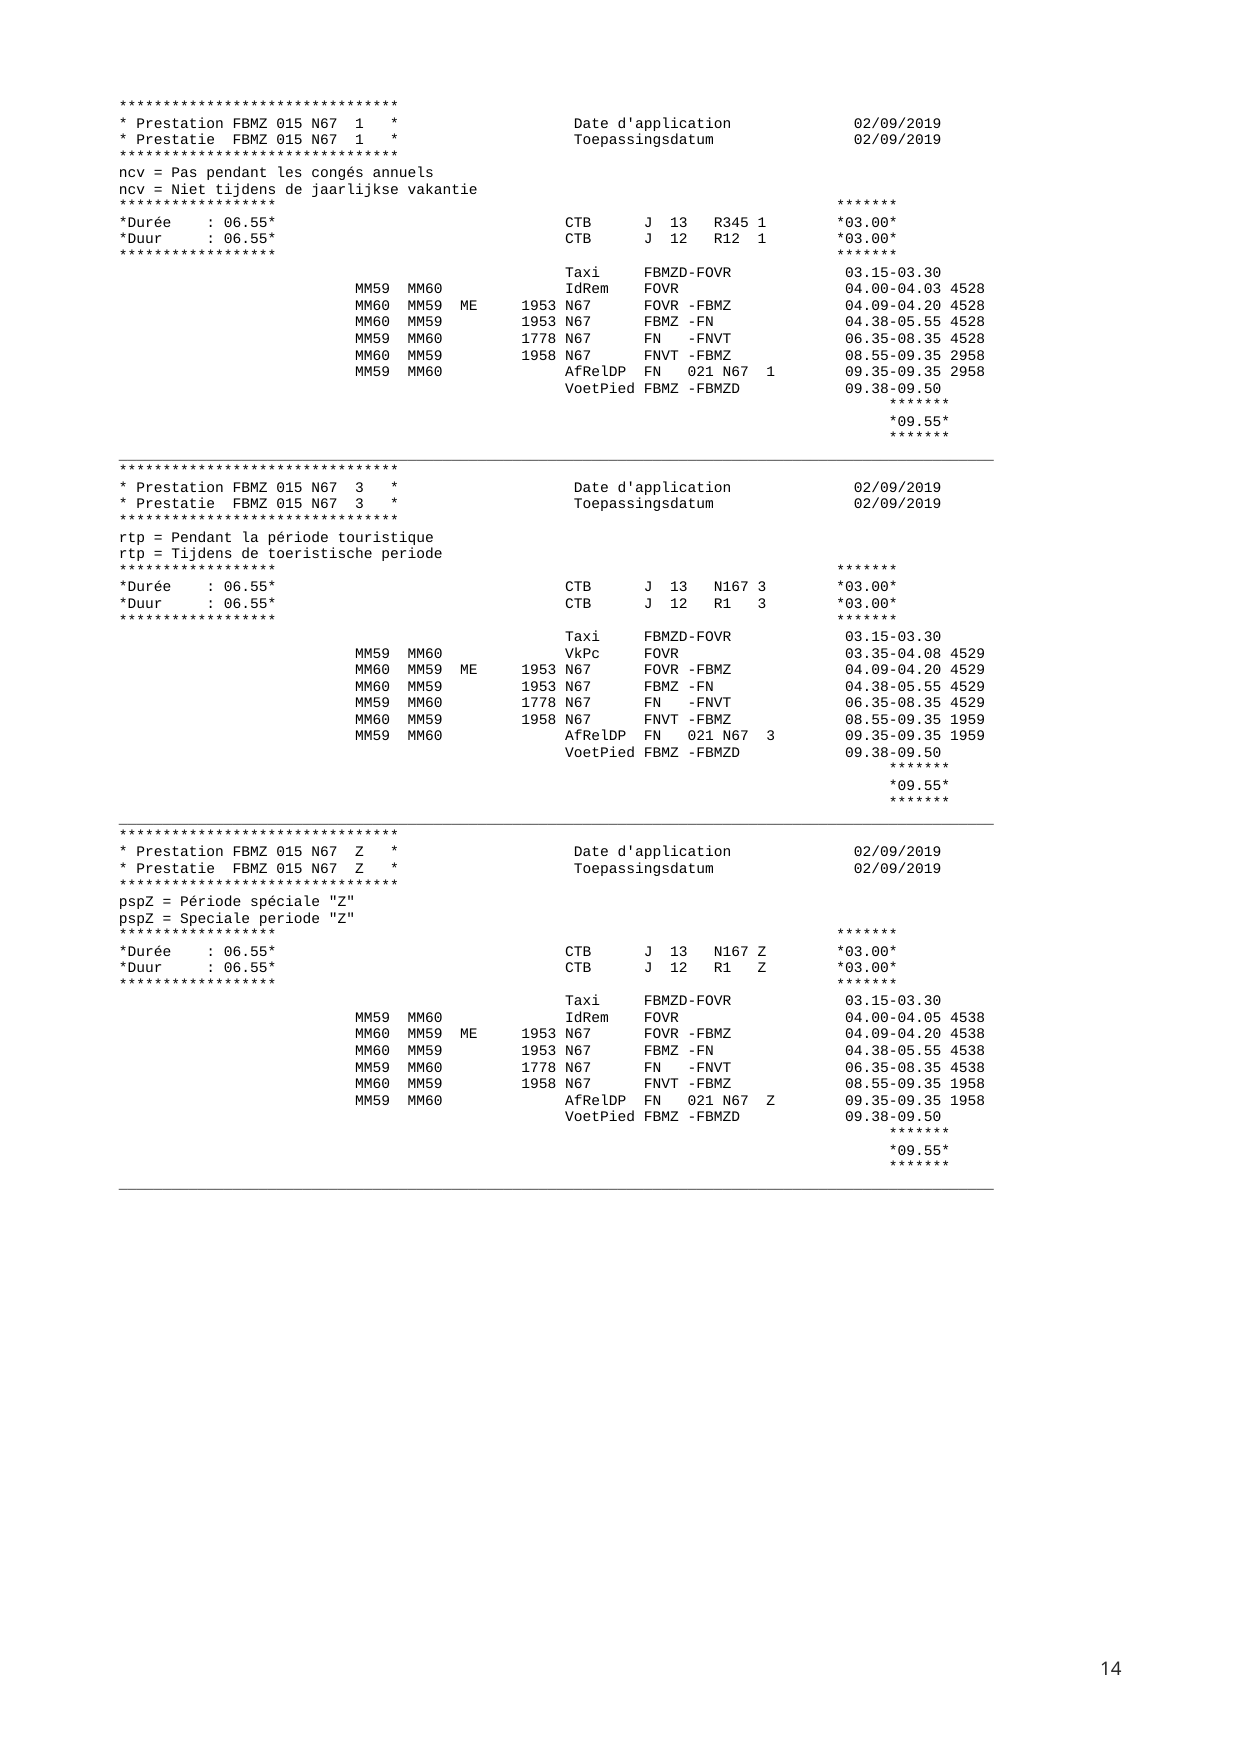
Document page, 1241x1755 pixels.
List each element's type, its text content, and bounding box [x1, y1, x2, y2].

text ******************************** * Prestation FBMZ 015 N67 3 * Date d'application 02/09/2019 * Prestatie FBMZ 015 N67 3 * Toepassingsdatum 02/09/2019 ******************************** rtp = Pendant la période touristique rtp = Tijdens de toeristische periode ****************** ******* *Durée : 06.55* CTB J 13 N167 3 *03.00* *Duur : 06.55* CTB J 12 R1 3 *03.00* ****************** ******* Taxi FBMZD-FOVR 03.15-03.30 MM59 MM60 VkPc FOVR 03.35-04.08 4529 MM60 MM59 ME 1953 N67 FOVR -FBMZ 04.09-04.20 4529 MM60 MM59 1953 N67 FBMZ -FN 04.38-05.55 4529 MM59 MM60 1778 N67 FN -FNVT 06.35-08.35 4529 MM60 MM59 1958 N67 FNVT -FBMZ 08.55-09.35 1959 MM59 MM60 AfRelDP FN 021 N67 3 09.35-09.35 1959 VoetPied FBMZ -FBMZD 09.38-09.50 ******* *09.55* ******* ____________________________________________________________________________________________________ [119, 464, 1122, 828]
text ******************************** * Prestation FBMZ 015 N67 Z * Date d'application 02/09/2019 * Prestatie FBMZ 015 N67 Z * Toepassingsdatum 02/09/2019 ******************************** pspZ = Période spéciale "Z" pspZ = Speciale periode "Z" ****************** ******* *Durée : 06.55* CTB J 13 N167 Z *03.00* *Duur : 06.55* CTB J 12 R1 Z *03.00* ****************** ******* Taxi FBMZD-FOVR 03.15-03.30 MM59 MM60 IdRem FOVR 04.00-04.05 4538 MM60 MM59 ME 1953 N67 FOVR -FBMZ 04.09-04.20 4538 MM60 MM59 1953 N67 FBMZ -FN 04.38-05.55 4538 MM59 MM60 1778 N67 FN -FNVT 06.35-08.35 4538 MM60 MM59 1958 N67 FNVT -FBMZ 08.55-09.35 1958 MM59 MM60 AfRelDP FN 021 N67 Z 09.35-09.35 1958 VoetPied FBMZ -FBMZD 09.38-09.50 ******* *09.55* ******* ____________________________________________________________________________________________________ [119, 828, 1122, 1192]
text ******************************** * Prestation FBMZ 015 N67 1 * Date d'application 02/09/2019 * Prestatie FBMZ 015 N67 1 * Toepassingsdatum 02/09/2019 ******************************** ncv = Pas pendant les congés annuels ncv = Niet tijdens de jaarlijkse vakantie ****************** ******* *Durée : 06.55* CTB J 13 R345 1 *03.00* *Duur : 06.55* CTB J 12 R12 1 *03.00* ****************** ******* Taxi FBMZD-FOVR 03.15-03.30 MM59 MM60 IdRem FOVR 04.00-04.03 4528 MM60 MM59 ME 1953 N67 FOVR -FBMZ 04.09-04.20 4528 MM60 MM59 1953 N67 FBMZ -FN 04.38-05.55 4528 MM59 MM60 1778 N67 FN -FNVT 06.35-08.35 4528 MM60 MM59 1958 N67 FNVT -FBMZ 08.55-09.35 2958 MM59 MM60 AfRelDP FN 021 N67 1 09.35-09.35 2958 VoetPied FBMZ -FBMZD 09.38-09.50 ******* *09.55* ******* ____________________________________________________________________________________________________ [119, 99, 1122, 464]
